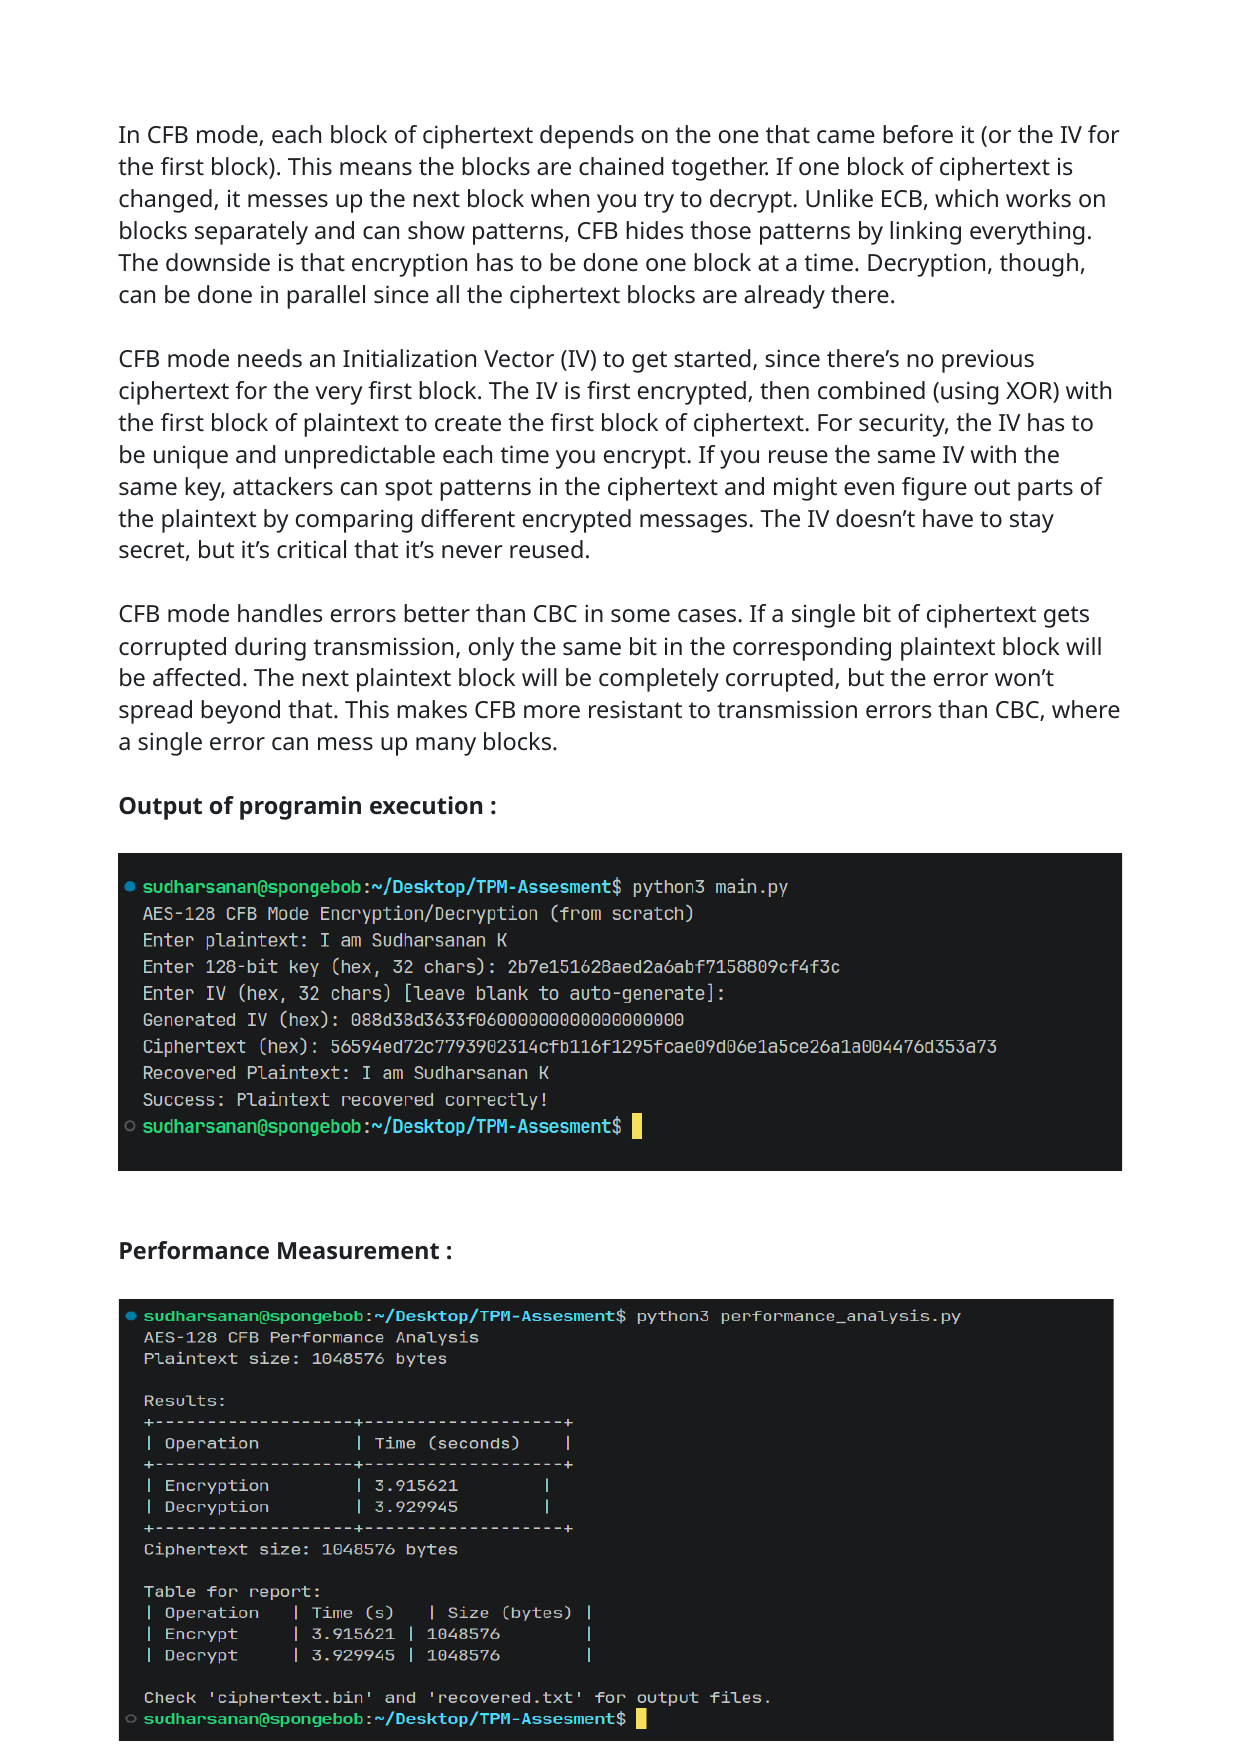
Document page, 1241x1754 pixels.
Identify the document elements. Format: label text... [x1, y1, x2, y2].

text Output of programin execution : [118, 790, 1122, 822]
text Performance Measurement : [118, 1234, 1122, 1267]
text In CFB mode, each block of ciphertext depends on the one that came before it (or the IV for the first block). This means the blocks are chained together. If one block of ciphertext is changed, it messes up the next block when you try to decrypt. Unlike ECB, which works on blocks separately and can show patterns, CFB hides those patterns by linking everything. The downside is that encryption has to be done one block at a time. Decryption, though, can be done in parallel since all the ciphertext blocks are already there. CFB mode needs an Initialization Vector (IV) to get started, since there’s no previous ciphertext for the very first block. The IV is first encrypted, then combined (using XOR) with the first block of plaintext to create the first block of ciphertext. For security, the IV has to be unique and unpredictable each time you encrypt. If you reuse the same IV with the same key, attackers can spot patterns in the ciphertext and might even figure out parts of the plaintext by comparing different encrypted messages. The IV doesn’t have to stay secret, but it’s critical that it’s never reused. CFB mode handles errors better than CBC in some cases. If a single bit of ciphertext gets corrupted during transmission, only the same bit in the corresponding plaintext block will be affected. The next plaintext block will be completely corrupted, but the error won’t spread beyond that. This makes CFB more resistant to transmission errors than CBC, where a single error can mess up many blocks. [118, 118, 1122, 758]
picture [118, 1299, 1114, 1741]
picture [118, 853, 1123, 1171]
